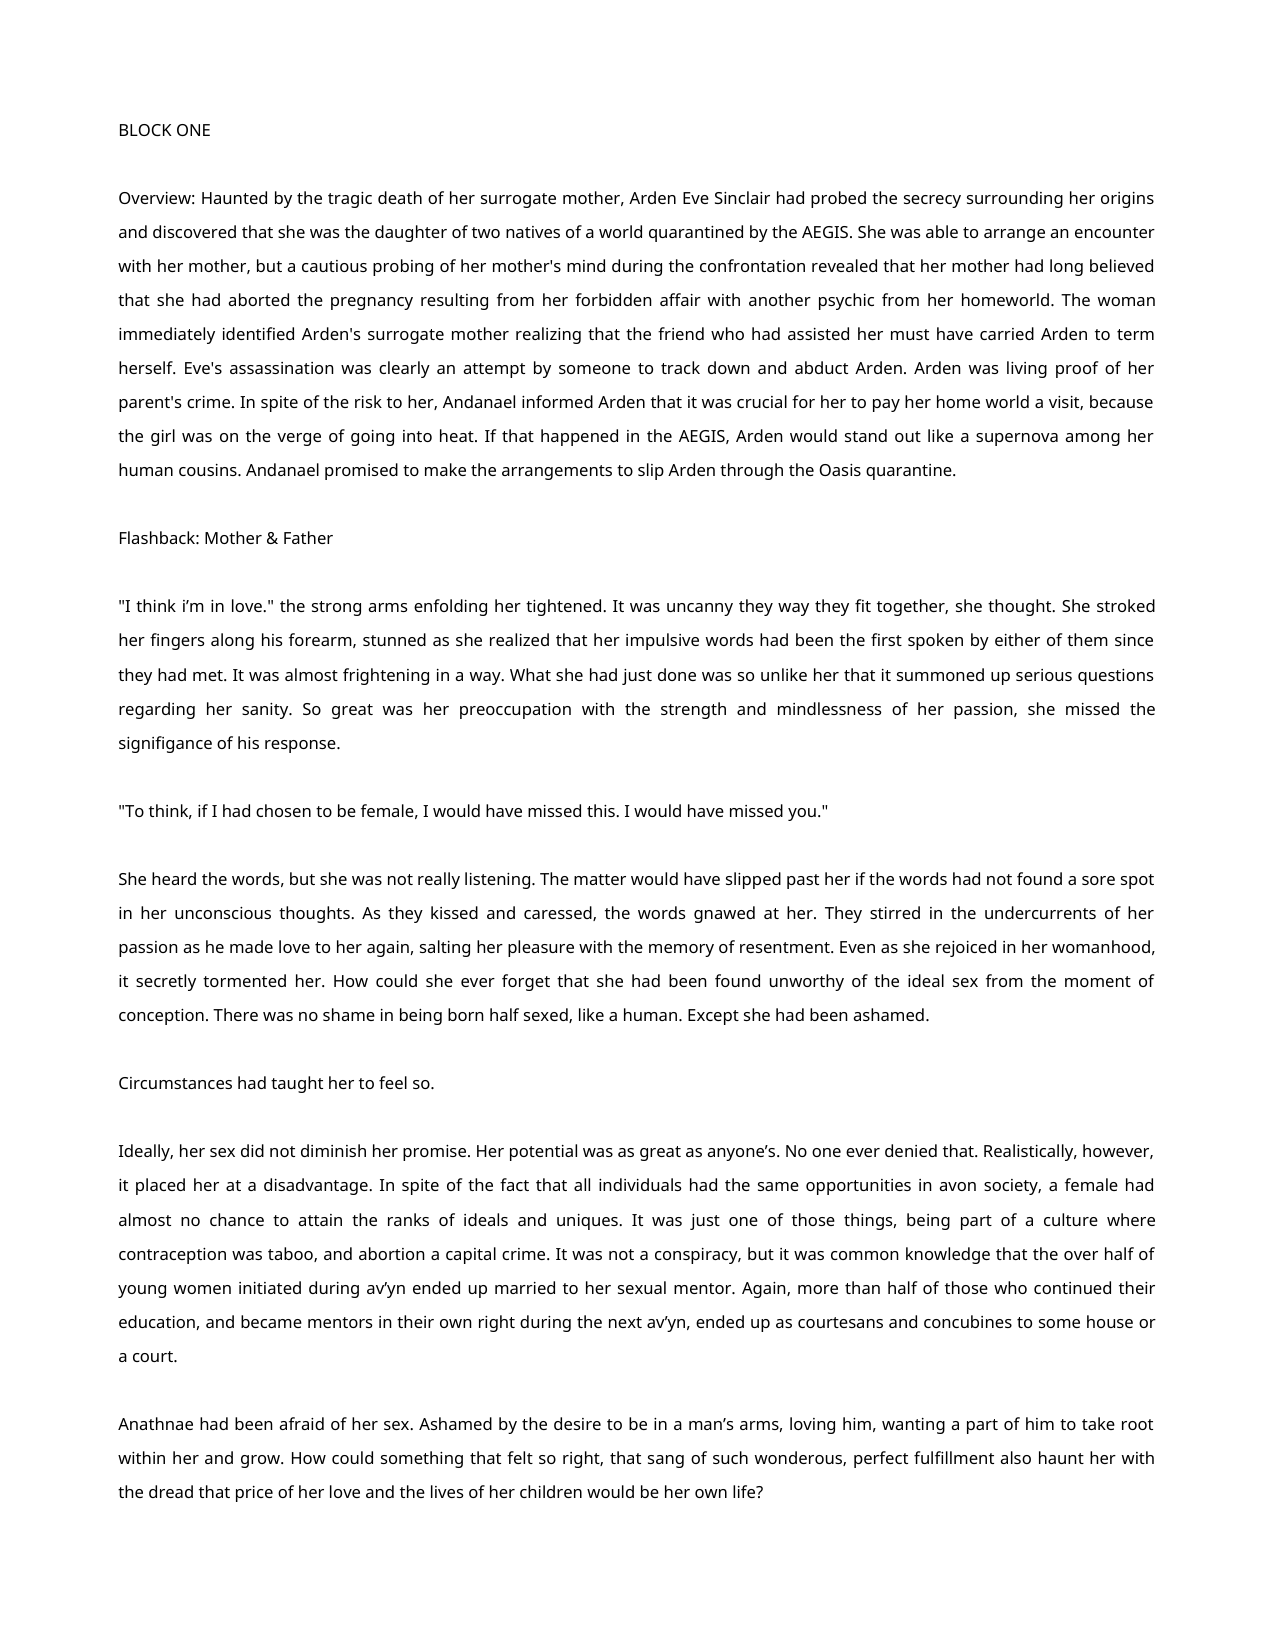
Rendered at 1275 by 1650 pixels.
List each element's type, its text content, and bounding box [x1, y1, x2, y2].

text "To think, if I had chosen to be female, I would have missed this. I would have missed you." [118, 799, 1157, 822]
text She heard the words, but she was not really listening. The matter would have slipped past her if the words had not found a sore spot in her unconscious thoughts. As they kissed and caressed, the words gnawed at her. They stirred in the undercurrents of her passion as he made love to her again, salting her pleasure with the memory of resentment. Even as she rejoiced in her womanhood, it secretly tormented her. How could she ever forget that she had been found unworthy of the ideal sex from the moment of conception. There was no shame in being born half sexed, like a human. Except she had been ashamed. [118, 867, 1157, 1026]
text Anathnae had been afraid of her sex. Ashamed by the desire to be in a man’s arms, loving him, wanting a part of him to take root within her and grow. How could something that felt so right, that sang of such wonderous, perfect fulfillment also haunt her with the dread that price of her love and the lives of her children would be her own life? [118, 1412, 1157, 1503]
text Circumstances had taught her to feel so. [118, 1072, 1157, 1094]
text Flashback: Mother & Father [118, 527, 1157, 549]
text BLOCK ONE [118, 118, 1157, 141]
text "I think i’m in love." the strong arms enfolding her tightened. It was uncanny they way they fit together, she thought. She stroked her fingers along his forearm, stunned as she realized that her impulsive words had been the first spoken by either of them since they had met. It was almost frightening in a way. What she had just done was so unlike her that it summoned up serious questions regarding her sanity. So great was her preoccupation with the strength and mindlessness of her passion, she missed the signifigance of his response. [118, 595, 1157, 754]
text Ideally, her sex did not diminish her promise. Her potential was as great as anyone’s. No one ever denied that. Realistically, however, it placed her at a disadvantage. In spite of the fact that all individuals had the same opportunities in avon society, a female had almost no chance to attain the ranks of ideals and uniques. It was just one of those things, being part of a culture where contraception was taboo, and abortion a capital crime. It was not a conspiracy, but it was common knowledge that the over half of young women initiated during av’yn ended up married to her sexual mentor. Again, more than half of those who continued their education, and became mentors in their own right during the next av’yn, ended up as courtesans and concubines to some house or a court. [118, 1140, 1157, 1367]
text Overview: Haunted by the tragic death of her surrogate mother, Arden Eve Sinclair had probed the secrecy surrounding her origins and discovered that she was the daughter of two natives of a world quarantined by the AEGIS. She was able to arrange an encounter with her mother, but a cautious probing of her mother's mind during the confrontation revealed that her mother had long believed that she had aborted the pregnancy resulting from her forbidden affair with another psychic from her homeworld. The woman immediately identified Arden's surrogate mother realizing that the friend who had assisted her must have carried Arden to term herself. Eve's assassination was clearly an attempt by someone to track down and abduct Arden. Arden was living proof of her parent's crime. In spite of the risk to her, Andanael informed Arden that it was crucial for her to pay her home world a visit, because the girl was on the verge of going into heat. If that happened in the AEGIS, Arden would stand out like a supernova among her human cousins. Andanael promised to make the arrangements to slip Arden through the Oasis quarantine. [118, 186, 1157, 481]
